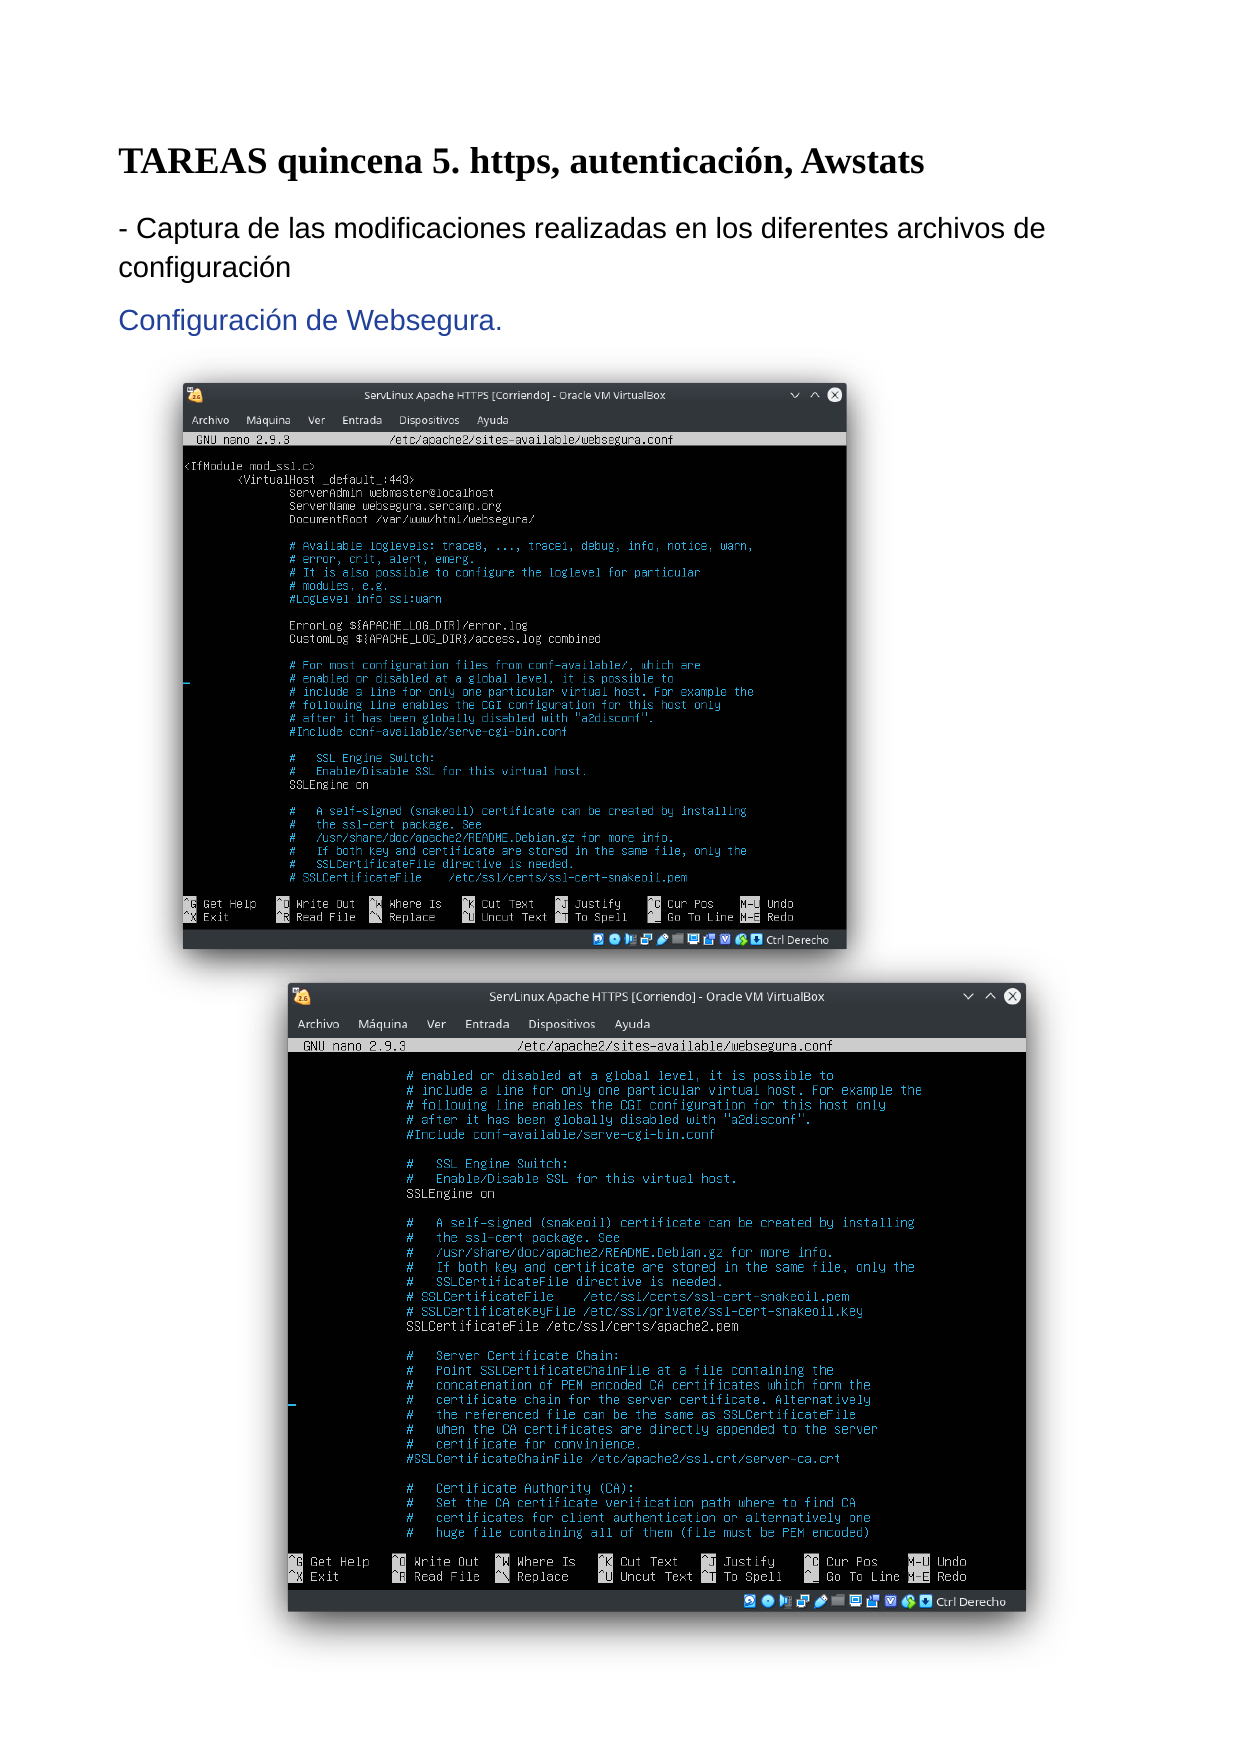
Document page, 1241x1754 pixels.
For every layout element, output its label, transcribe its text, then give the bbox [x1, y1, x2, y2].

picture [129, 339, 1085, 1682]
text Configuración de Websegura. [118, 303, 1122, 337]
text - Captura de las modificaciones realizadas en los diferentes archivos de configuración [118, 212, 1122, 284]
